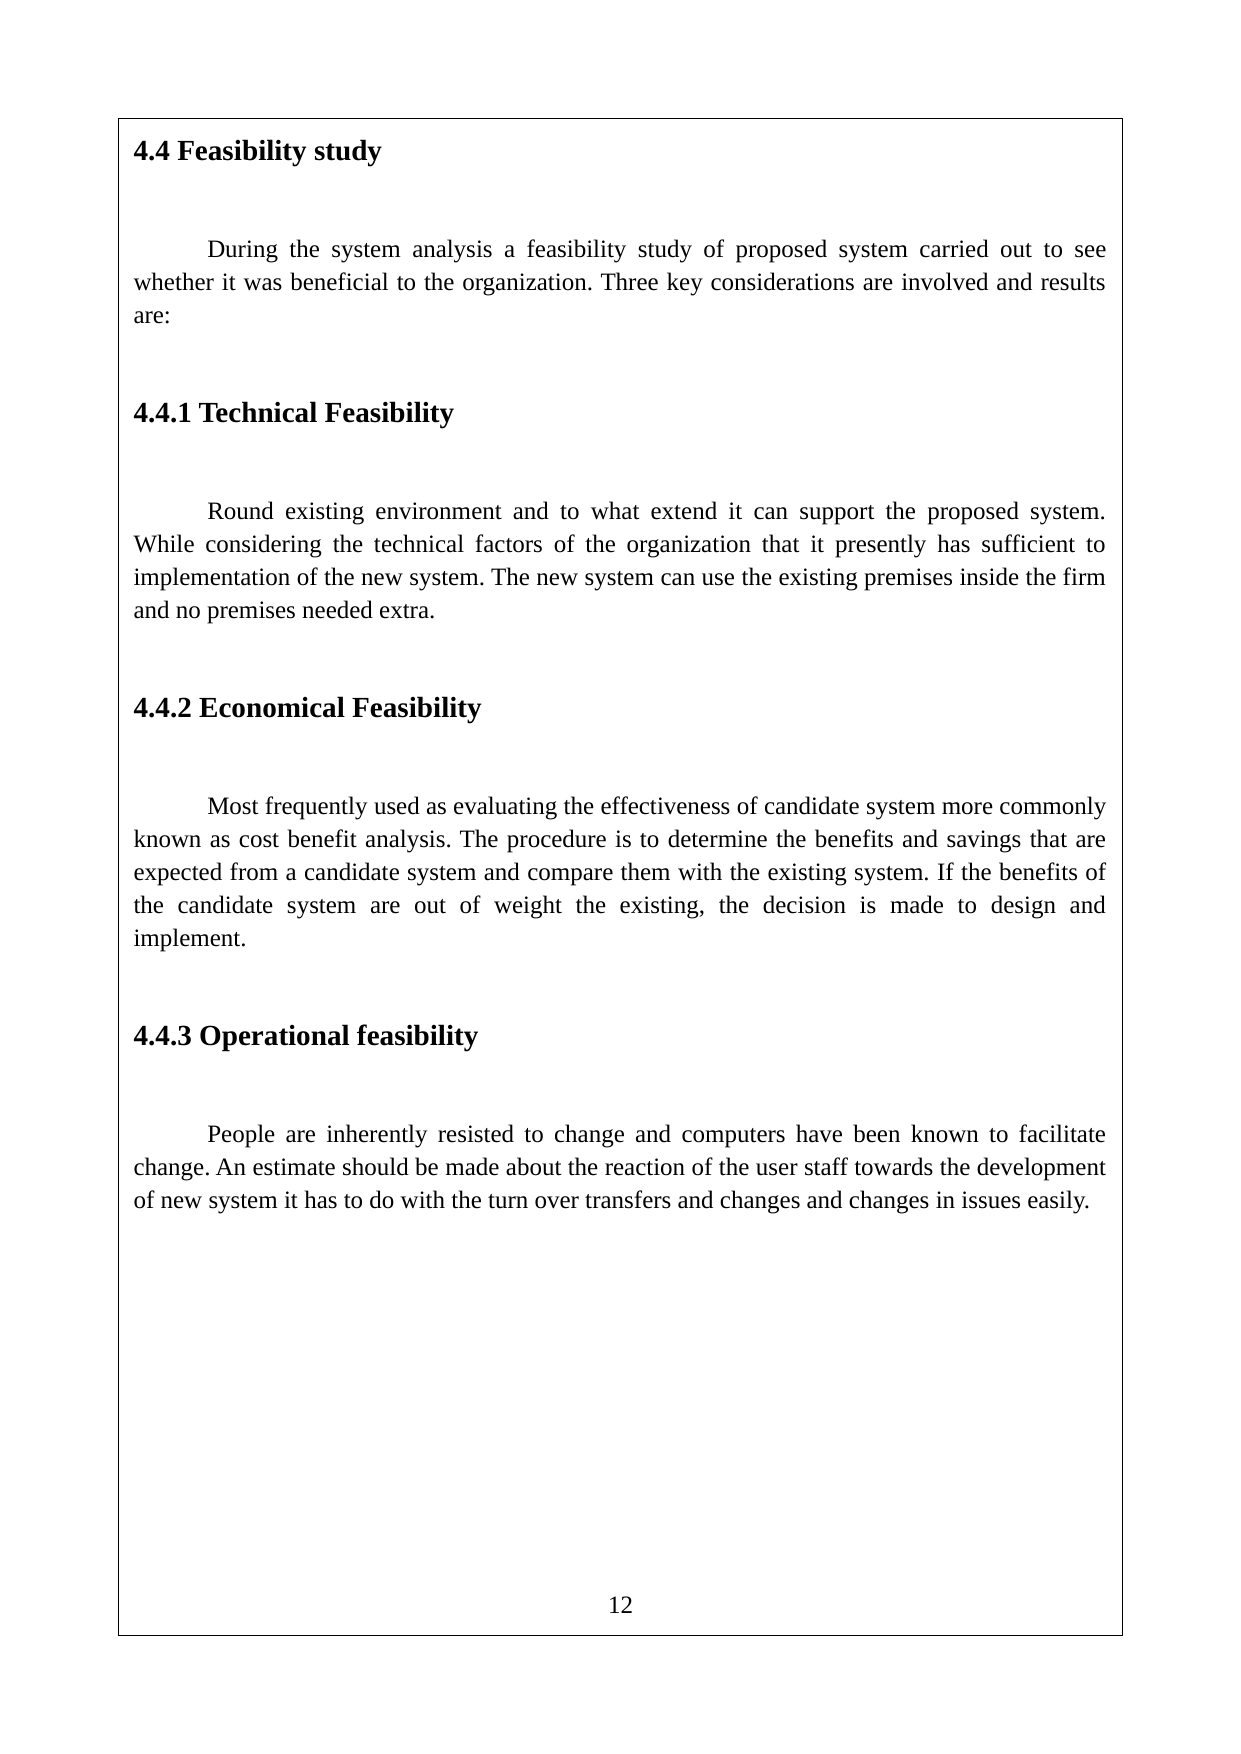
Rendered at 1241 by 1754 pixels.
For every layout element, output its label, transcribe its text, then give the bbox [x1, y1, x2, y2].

text Most frequently used as evaluating the effectiveness of candidate system more commonly known as cost benefit analysis. The procedure is to determine the benefits and savings that are expected from a candidate system and compare them with the existing system. If the benefits of the candidate system are out of weight the existing, the decision is made to design and implement. [133, 791, 1107, 952]
text 4.4 Feasibility study [133, 133, 1107, 167]
text People are inherently resisted to change and computers have been known to facilitate change. An estimate should be made about the reaction of the user staff towards the development of new system it has to do with the turn over transfers and changes and changes in issues easily. [133, 1119, 1107, 1214]
text 4.4.2 Economical Feasibility [133, 690, 1107, 724]
text 4.4.1 Technical Feasibility [133, 395, 1107, 429]
text During the system analysis a feasibility study of proposed system carried out to see whether it was beneficial to the organization. Three key considerations are involved and results are: [133, 234, 1107, 329]
text 4.4.3 Operational feasibility [133, 1018, 1107, 1052]
text Round existing environment and to what extend it can support the proposed system. While considering the technical factors of the organization that it presently has sufficient to implementation of the new system. The new system can use the existing premises inside the firm and no premises needed extra. [133, 496, 1107, 624]
